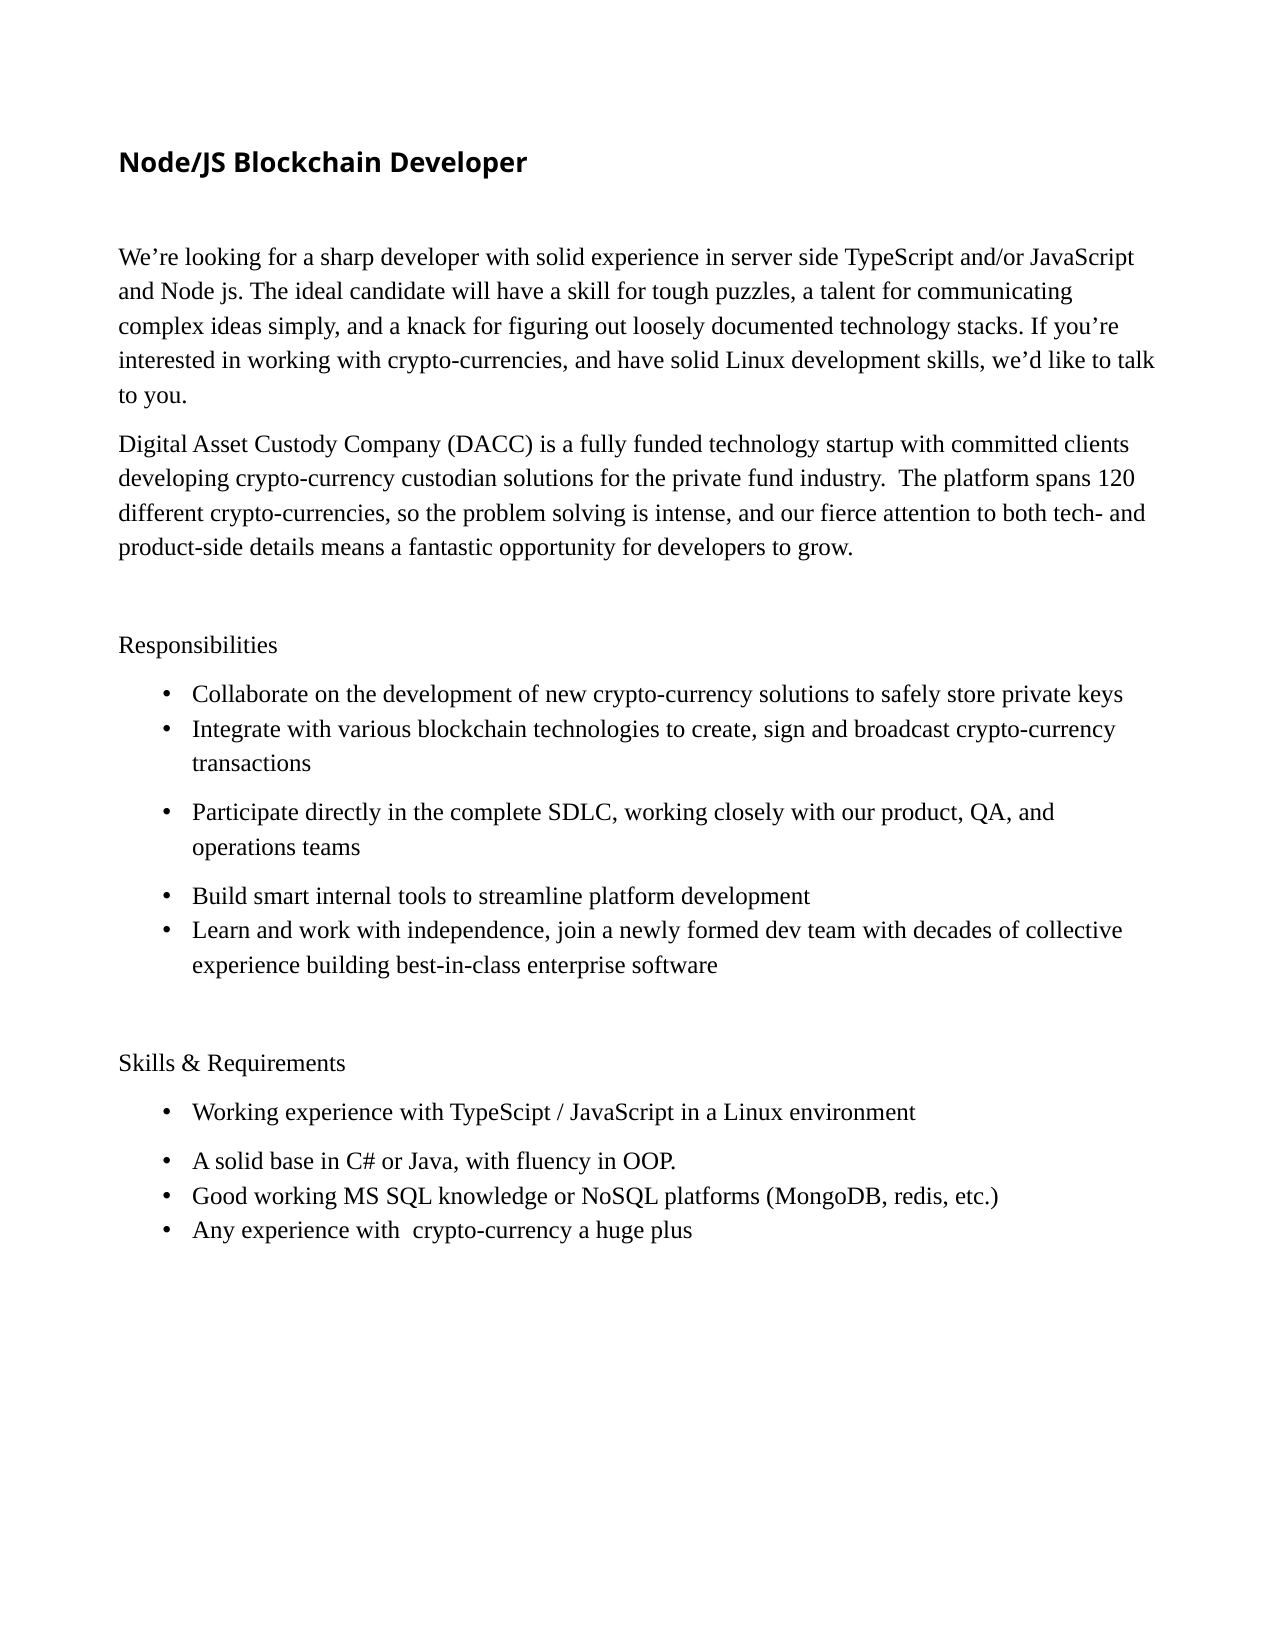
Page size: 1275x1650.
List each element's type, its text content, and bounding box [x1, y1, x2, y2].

list Participate directly in the complete SDLC, working closely with our product, QA, and operations teams [162, 797, 1157, 861]
list Good working MS SQL knowledge or NoSQL platforms (MongoDB, redis, etc.) [162, 1181, 1157, 1209]
list Learn and work with independence, join a newly formed dev team with decades of collective experience building best-in-class enterprise software [162, 916, 1157, 979]
list Integrate with various blockchain technologies to create, sign and broadcast crypto-currency transactions [162, 714, 1157, 777]
text We’re looking for a sharp developer with solid experience in server side TypeScript and/or JavaScript and Node js. The ideal candidate will have a skill for tough puzzles, a talent for communicating complex ideas simply, and a knack for figuring out loosely documented technology stacks. If you’re interested in working with crypto-currencies, and have solid Linux development skills, we’d like to talk to you. [118, 242, 1157, 408]
list A solid base in C# or Java, with fluency in OOP. [162, 1146, 1157, 1175]
list Collaborate on the development of new crypto-currency solutions to safely store private keys [162, 679, 1157, 708]
text Digital Asset Custody Company (DACC) is a fully funded technology startup with committed clients developing crypto-currency custodian solutions for the private fund industry. The platform spans 120 different crypto-currencies, so the problem solving is intense, and our fierce attention to both tech- and product-side details means a fantastic opportunity for developers to grow. [118, 429, 1157, 561]
text Skills & Requirements [118, 1048, 1157, 1077]
subtitle Node/JS Blockchain Developer [118, 143, 1157, 180]
text Responsibilities [118, 630, 1157, 659]
list Any experience with crypto-currency a huge plus [162, 1215, 1157, 1244]
list Working experience with TypeScipt / JavaScript in a Linux environment [162, 1097, 1157, 1126]
list Build smart internal tools to streamline platform development [162, 881, 1157, 910]
